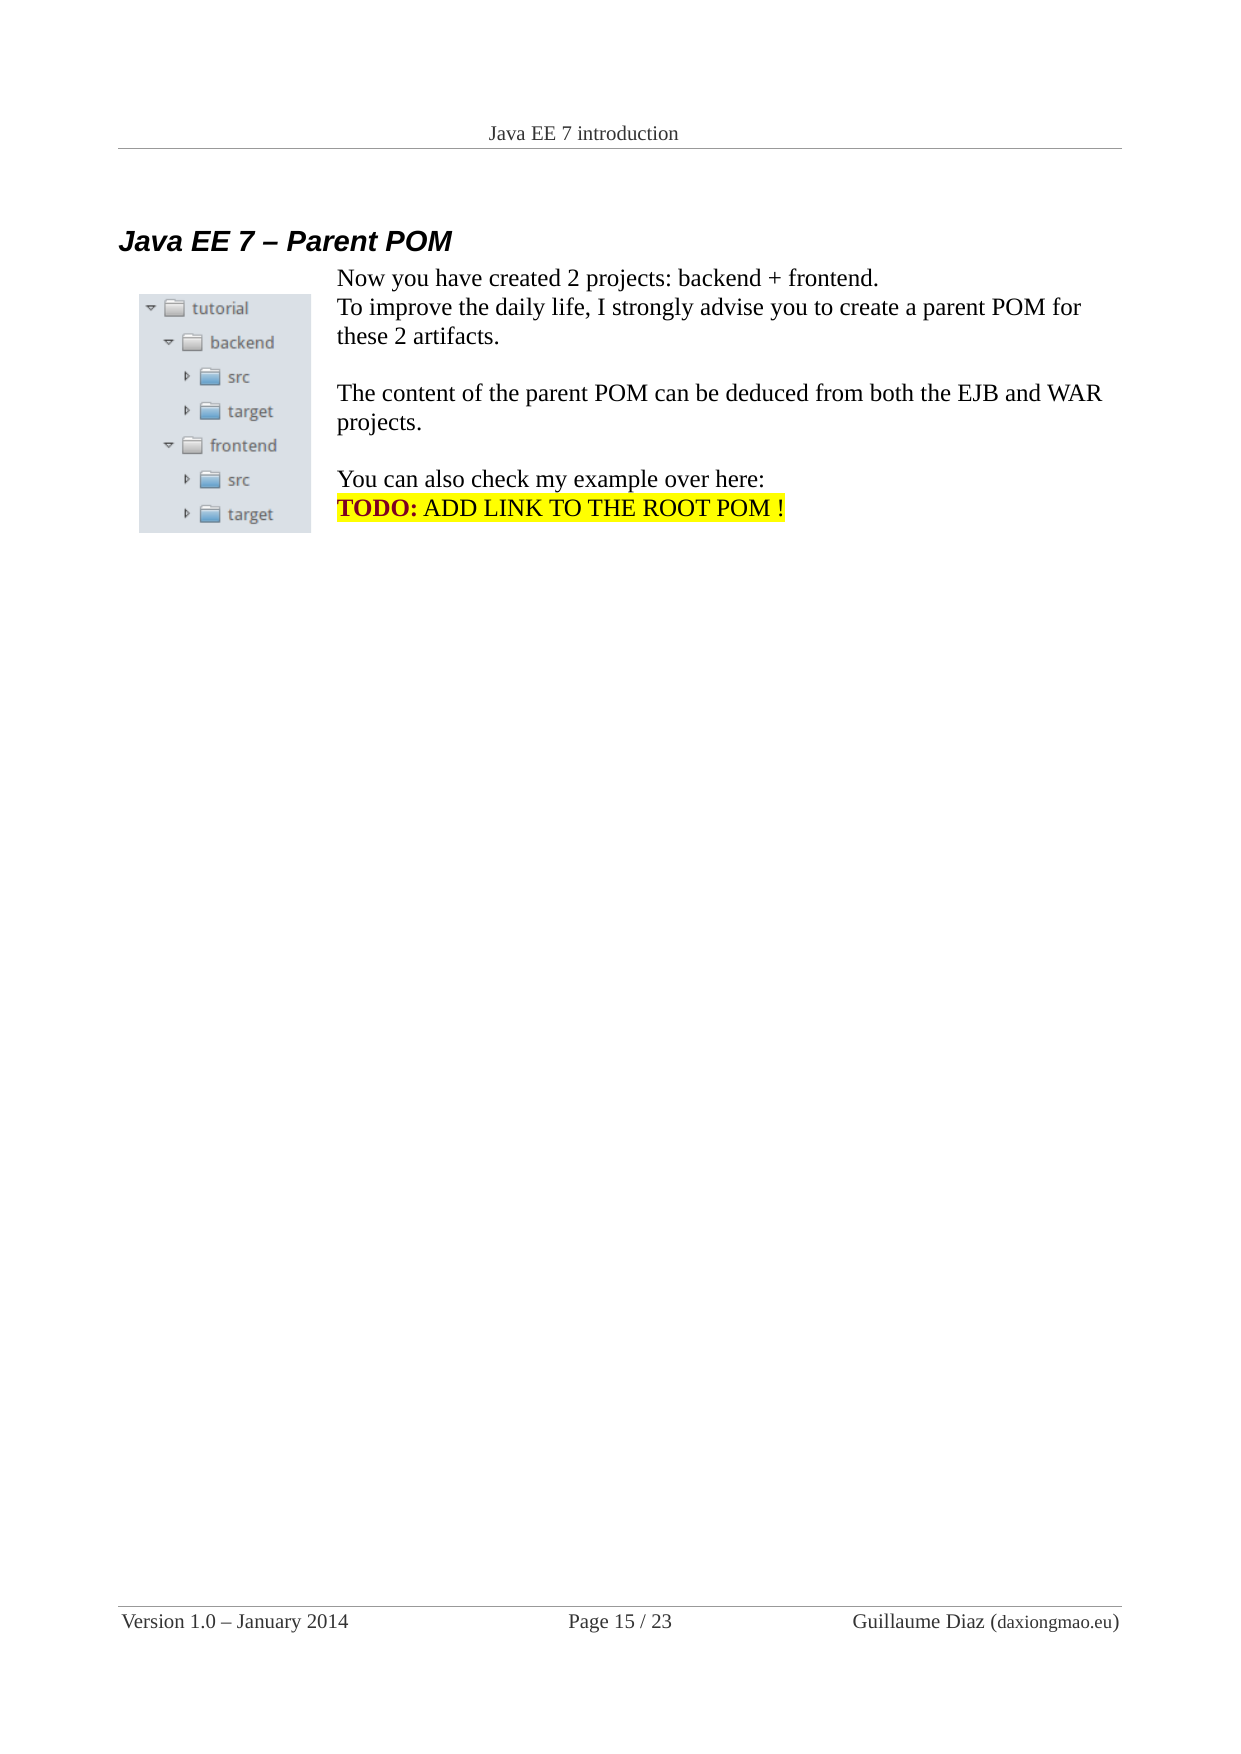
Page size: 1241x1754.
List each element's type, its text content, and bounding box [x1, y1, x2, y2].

text The content of the parent POM can be deduced from both the EJB and WAR projects. [325, 378, 1122, 436]
subtitle Java EE 7 – Parent POM [118, 223, 1122, 257]
text TODO: ADD LINK TO THE ROOT POM ! [325, 493, 1122, 522]
text To improve the daily life, I strongly advise you to create a parent POM for these 2 artifacts. [325, 292, 1122, 349]
text Now you have created 2 projects: backend + frontend. [118, 263, 1122, 570]
picture [139, 294, 312, 533]
text You can also check my example over here: [325, 464, 1122, 493]
